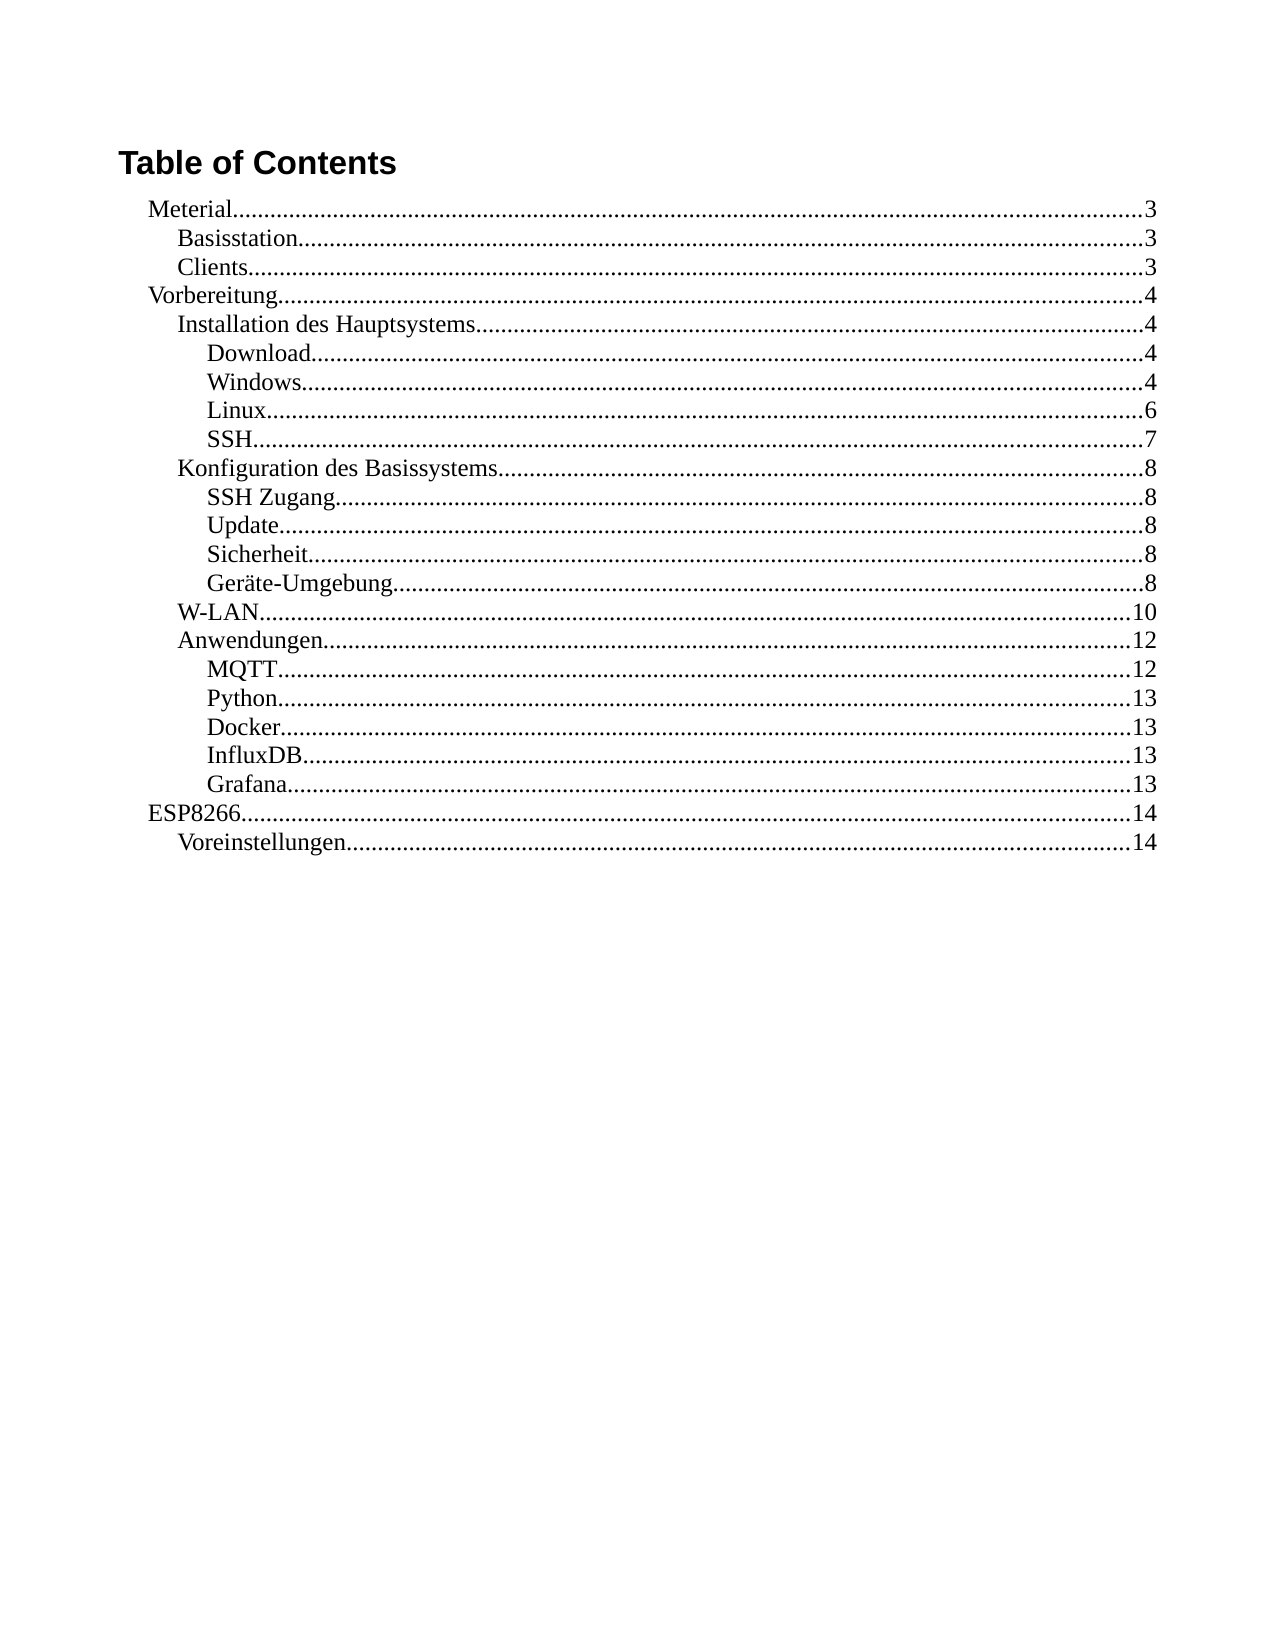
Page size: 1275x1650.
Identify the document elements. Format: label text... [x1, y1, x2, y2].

text Basisstation 3 [177, 223, 1157, 252]
text Sicherheit 8 [207, 539, 1157, 568]
text Grafana 13 [207, 769, 1157, 798]
text Update 8 [207, 510, 1157, 539]
text Python 13 [207, 683, 1157, 712]
text Anwendungen 12 [177, 625, 1157, 654]
text Windows 4 [207, 367, 1157, 395]
text InfluxDB 13 [207, 740, 1157, 769]
text W-LAN 10 [177, 597, 1157, 625]
text Linux 6 [207, 395, 1157, 424]
text Clients 3 [177, 252, 1157, 280]
text Download 4 [207, 338, 1157, 367]
text Docker 13 [207, 712, 1157, 740]
text Geräte-Umgebung 8 [207, 568, 1157, 597]
text SSH Zugang 8 [207, 482, 1157, 510]
text Installation des Hauptsystems 4 [177, 309, 1157, 338]
text MQTT 12 [207, 654, 1157, 683]
text ESP8266 14 [148, 798, 1157, 827]
text Konfiguration des Basissystems 8 [177, 453, 1157, 482]
subtitle Table of Contents [118, 143, 1157, 182]
text Voreinstellungen 14 [177, 827, 1157, 855]
text SSH 7 [207, 424, 1157, 453]
text Vorbereitung 4 [148, 280, 1157, 309]
text Meterial 3 [148, 194, 1157, 223]
